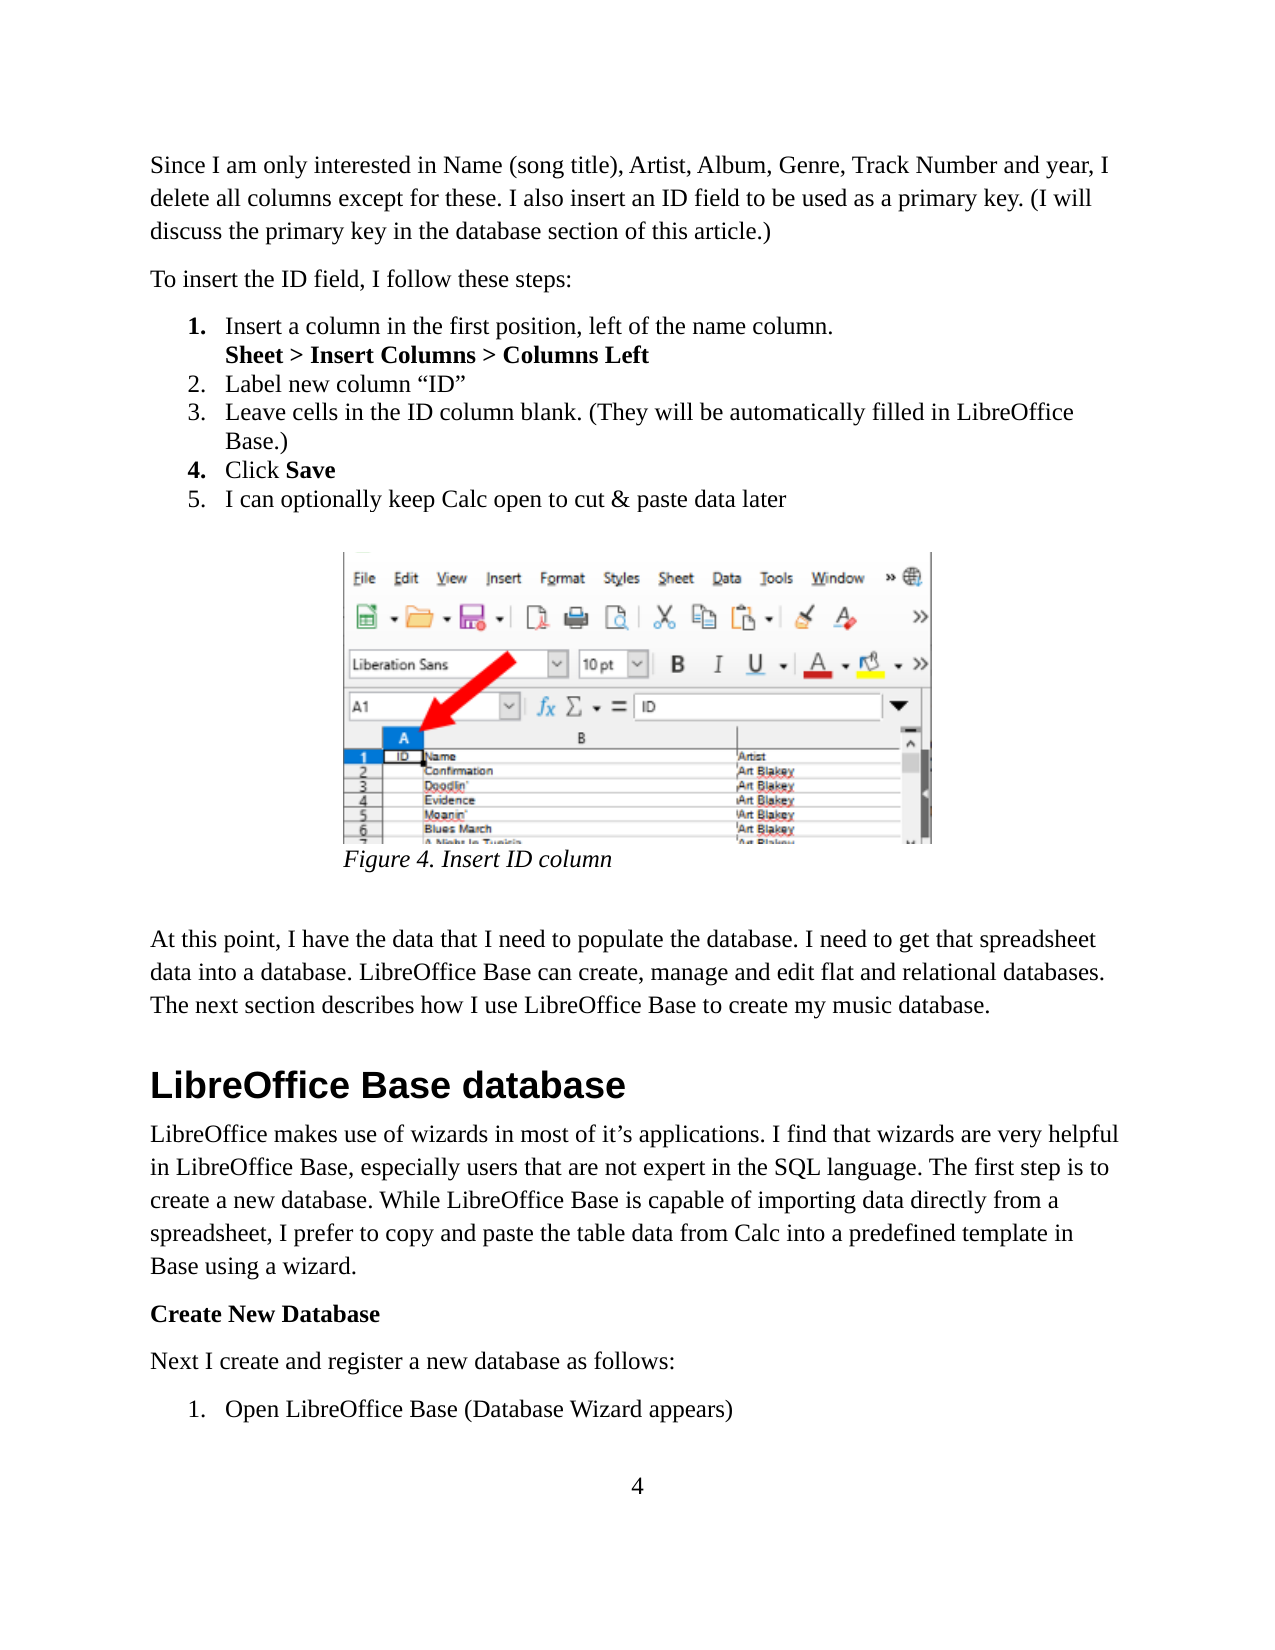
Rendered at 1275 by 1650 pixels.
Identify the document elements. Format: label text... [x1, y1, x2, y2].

list Label new column “ID” [187, 369, 1125, 397]
list Insert a column in the first position, left of the name column. Sheet > Insert Columns > Columns Left [187, 311, 1125, 369]
text LibreOffice makes use of wizards in most of it’s applications. I find that wizards are very helpful in LibreOffice Base, especially users that are not expert in the SQL language. The first step is to create a new database. While LibreOffice Base is capable of importing data directly from a spreadsheet, I prefer to copy and paste the table data from Calc into a predefined template in Base using a wizard. [150, 1119, 1125, 1280]
text Figure 4. Insert ID column [343, 844, 932, 872]
text Since I am only interested in Name (song title), Artist, Album, Genre, Track Number and year, I delete all columns except for these. I also insert an ID field to be used as a primary key. (I will discuss the primary key in the database section of this article.) [150, 150, 1125, 245]
picture [343, 552, 932, 844]
text [343, 525, 932, 552]
text To insert the ID field, I follow these steps: [150, 264, 1125, 292]
list Click Save [187, 455, 1125, 484]
list Leave cells in the ID column blank. (They will be automatically filled in LibreOffice Base.) [187, 397, 1125, 455]
text Create New Database [150, 1299, 1125, 1327]
list I can optionally keep Calc open to cut & paste data later [187, 484, 1125, 512]
list Open LibreOffice Base (Database Wizard appears) [187, 1394, 1125, 1423]
subtitle LibreOffice Base database [150, 1063, 1125, 1107]
text Next I create and register a new database as follows: [150, 1346, 1125, 1375]
text At this point, I have the data that I need to populate the database. I need to get that spreadsheet data into a database. LibreOffice Base can create, manage and edit flat and relational databases. The next section describes how I use LibreOffice Base to create my music database. [150, 924, 1125, 1019]
